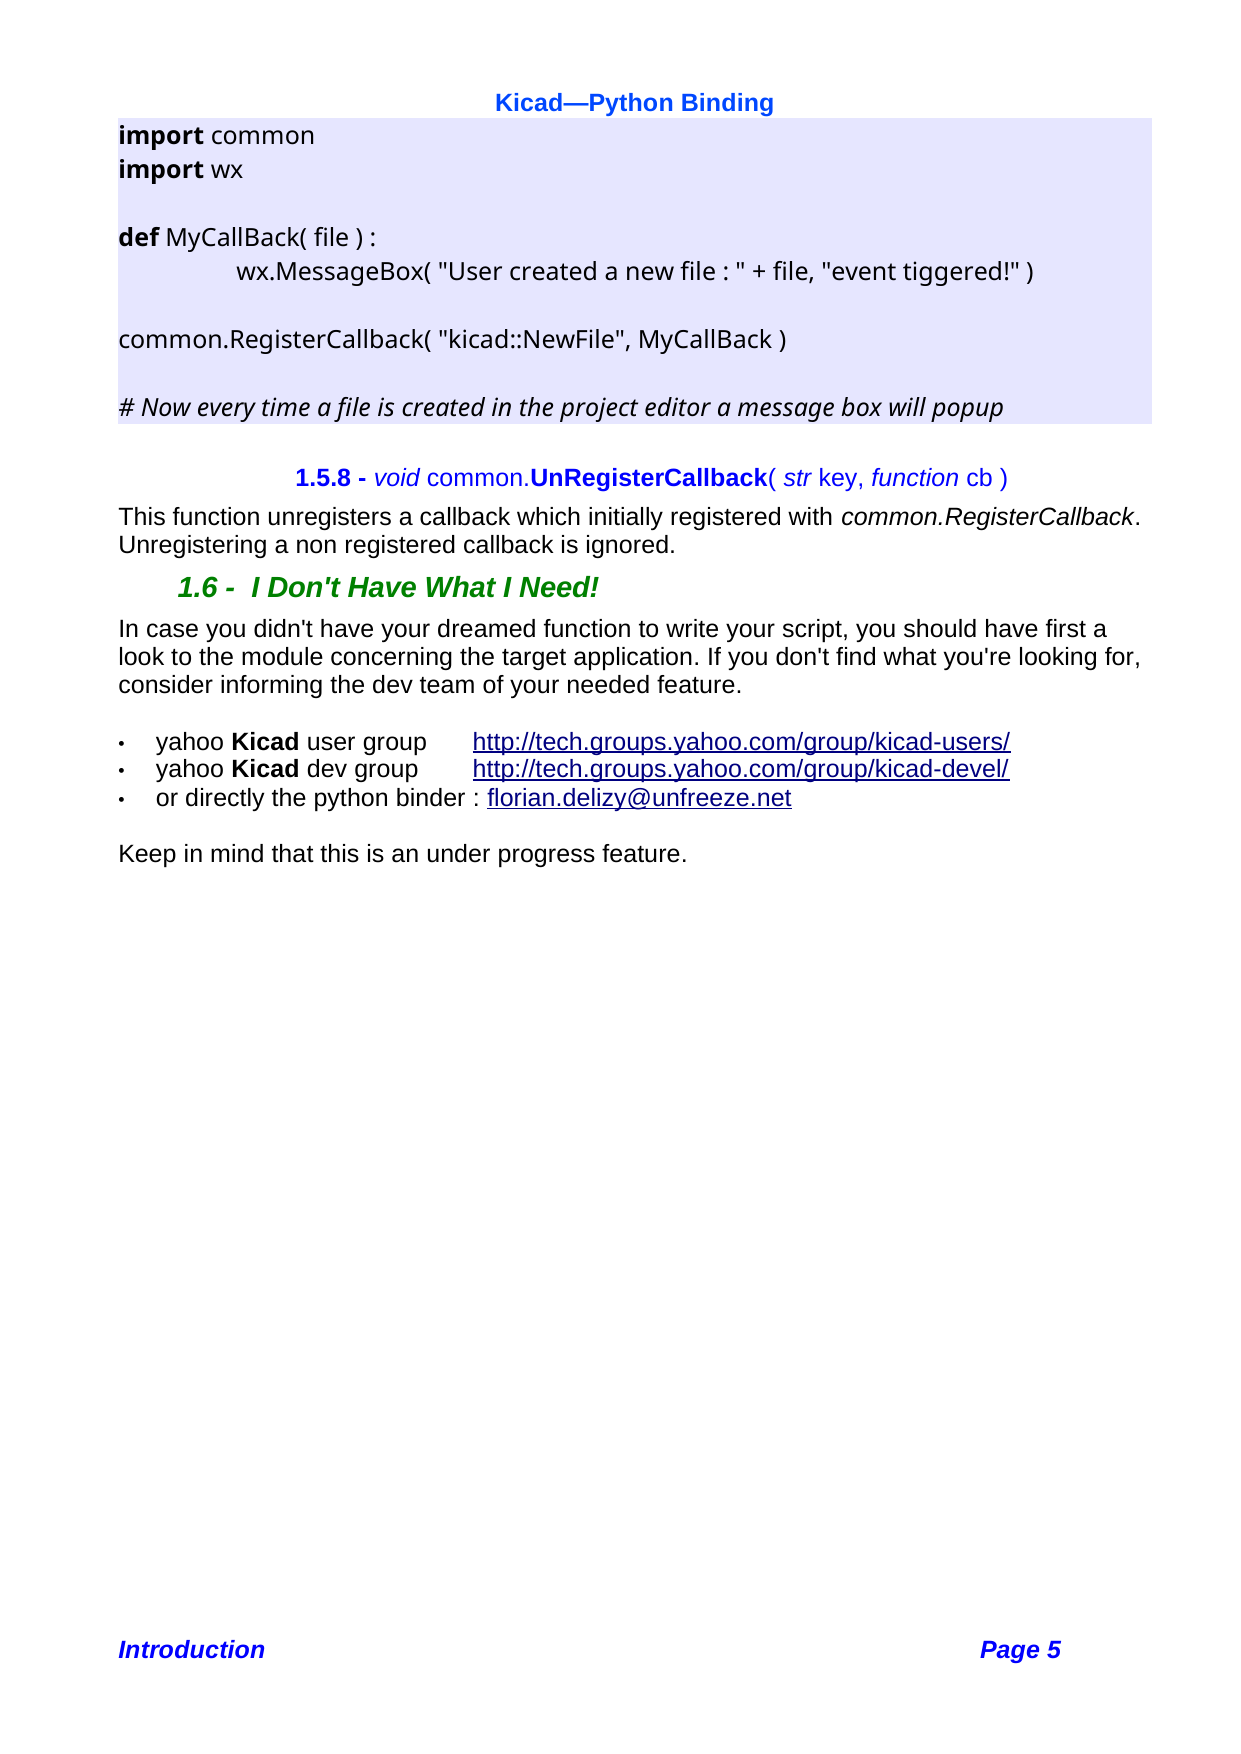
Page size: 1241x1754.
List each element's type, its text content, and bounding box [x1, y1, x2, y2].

text This function unregisters a callback which initially registered with common.RegisterCallback. Unregistering a non registered callback is ignored. [118, 503, 1152, 559]
text # Now every time a file is created in the project editor a message box will popup [118, 390, 1152, 424]
text import common [118, 118, 1152, 152]
list yahoo Kicad dev group http://tech.groups.yahoo.com/group/kicad-devel/ [118, 755, 1152, 783]
text common.RegisterCallback( "kicad::NewFile", MyCallBack ) [118, 322, 1152, 356]
subtitle void common.UnRegisterCallback( str key, function cb ) [222, 463, 1152, 491]
list yahoo Kicad user group http://tech.groups.yahoo.com/group/kicad-users/ [118, 727, 1152, 755]
text Keep in mind that this is an under progress feature. [118, 839, 1152, 867]
subtitle I Don't Have What I Need! [177, 571, 1152, 603]
text import wx [118, 152, 1152, 186]
text In case you didn't have your dreamed function to write your script, you should have first a look to the module concerning the target application. If you don't find what you're looking for, consider informing the dev team of your needed feature. [118, 615, 1152, 699]
list or directly the python binder : florian.delizy@unfreeze.net [118, 783, 1152, 811]
text def MyCallBack( file ) : [118, 220, 1152, 254]
text wx.MessageBox( "User created a new file : " + file, "event tiggered!" ) [118, 254, 1152, 288]
